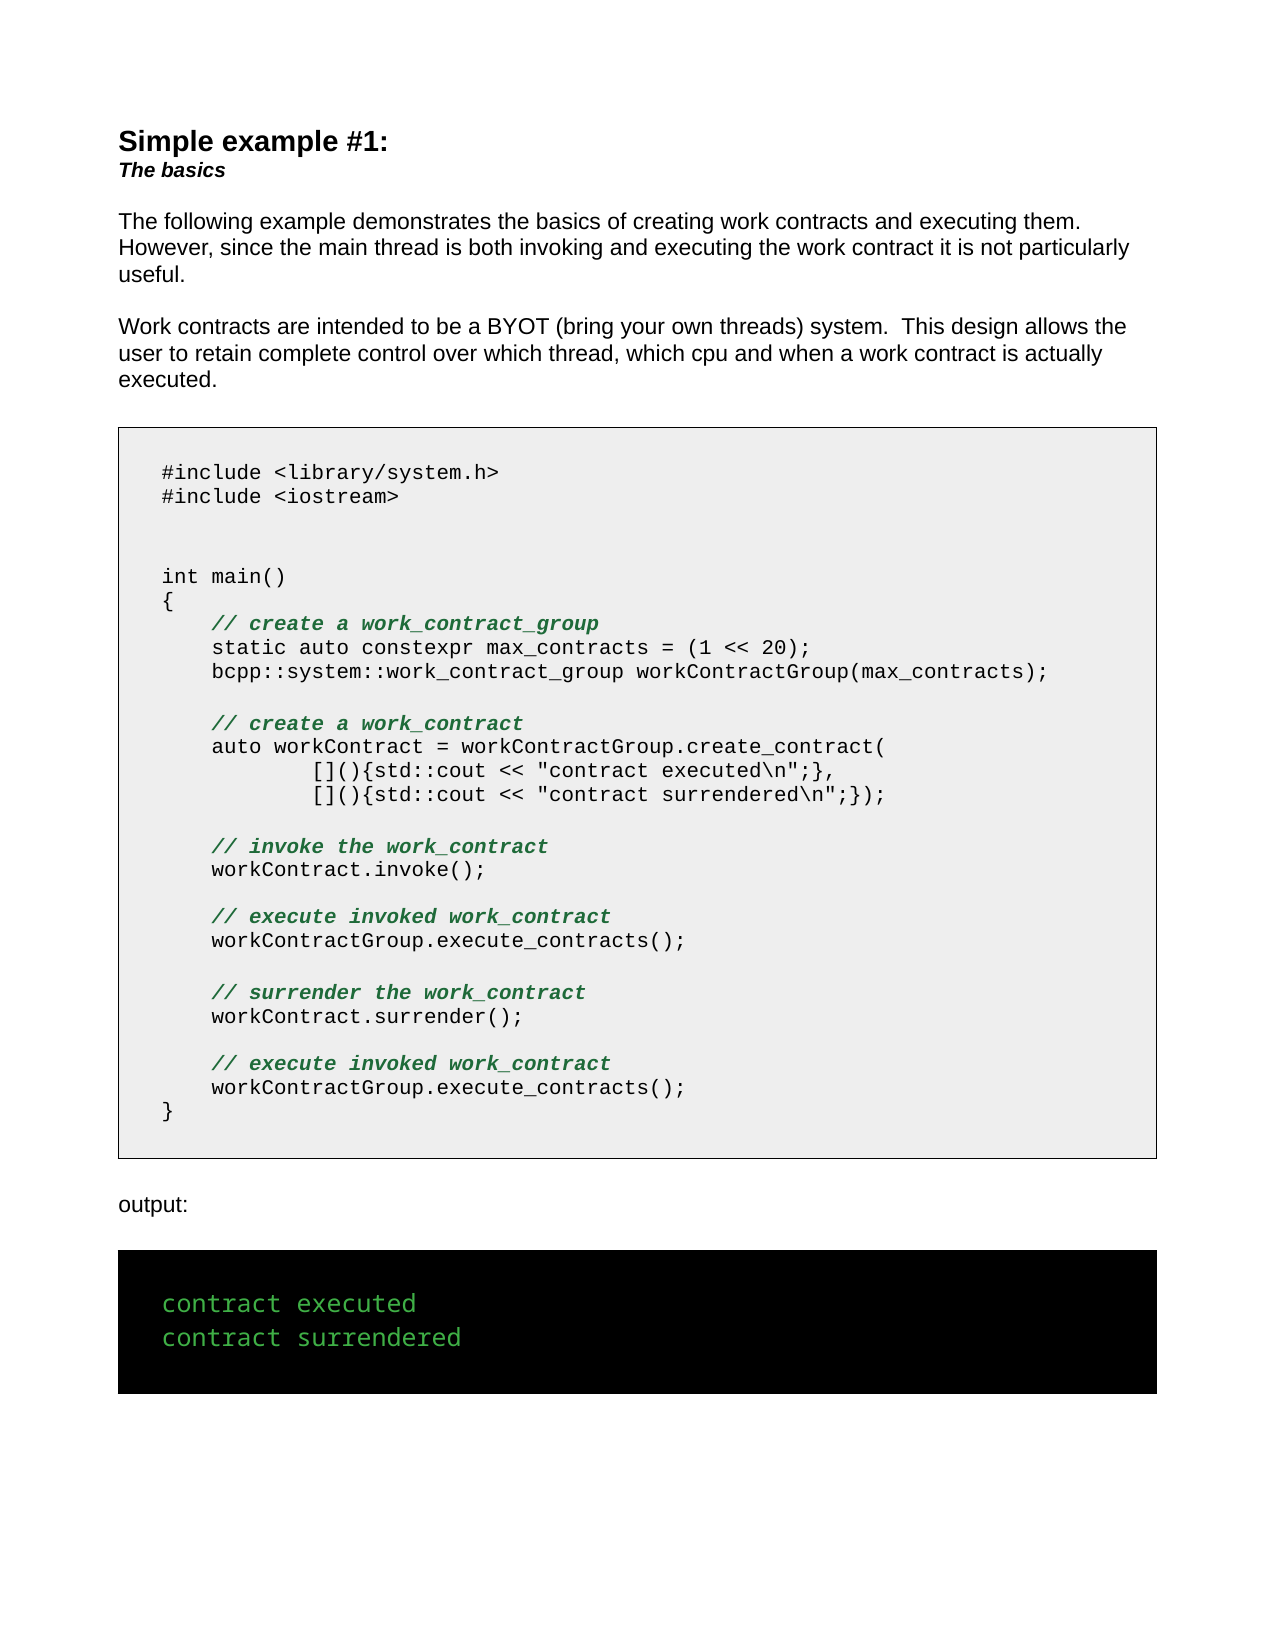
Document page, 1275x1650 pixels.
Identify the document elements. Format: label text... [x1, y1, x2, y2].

text Simple example #1: The basics The following example demonstrates the basics of creating work contracts and executing them. However, since the main thread is both invoking and executing the work contract it is not particularly useful. Work contracts are intended to be a BYOT (bring your own threads) system. This design allows the user to retain complete control over which thread, which cpu and when a work contract is actually executed. [118, 124, 1157, 421]
table_header #include <library/system.h> #include <iostream> int main() { // create a work_contract_group static auto constexpr max_contracts = (1 << 20); bcpp::system::work_contract_group workContractGroup(max_contracts); // create a work_contract auto workContract = workContractGroup.create_contract( [](){std::cout << "contract executed\n";}, [](){std::cout << "contract surrendered\n";}); // invoke the work_contract workContract.invoke(); // execute invoked work_contract workContractGroup.execute_contracts(); // surrender the work_contract workContract.surrender(); // execute invoked work_contract workContractGroup.execute_contracts(); } [119, 428, 1156, 1158]
table_header contract executed contract surrendered [119, 1251, 1156, 1393]
text output: [118, 1165, 1157, 1244]
